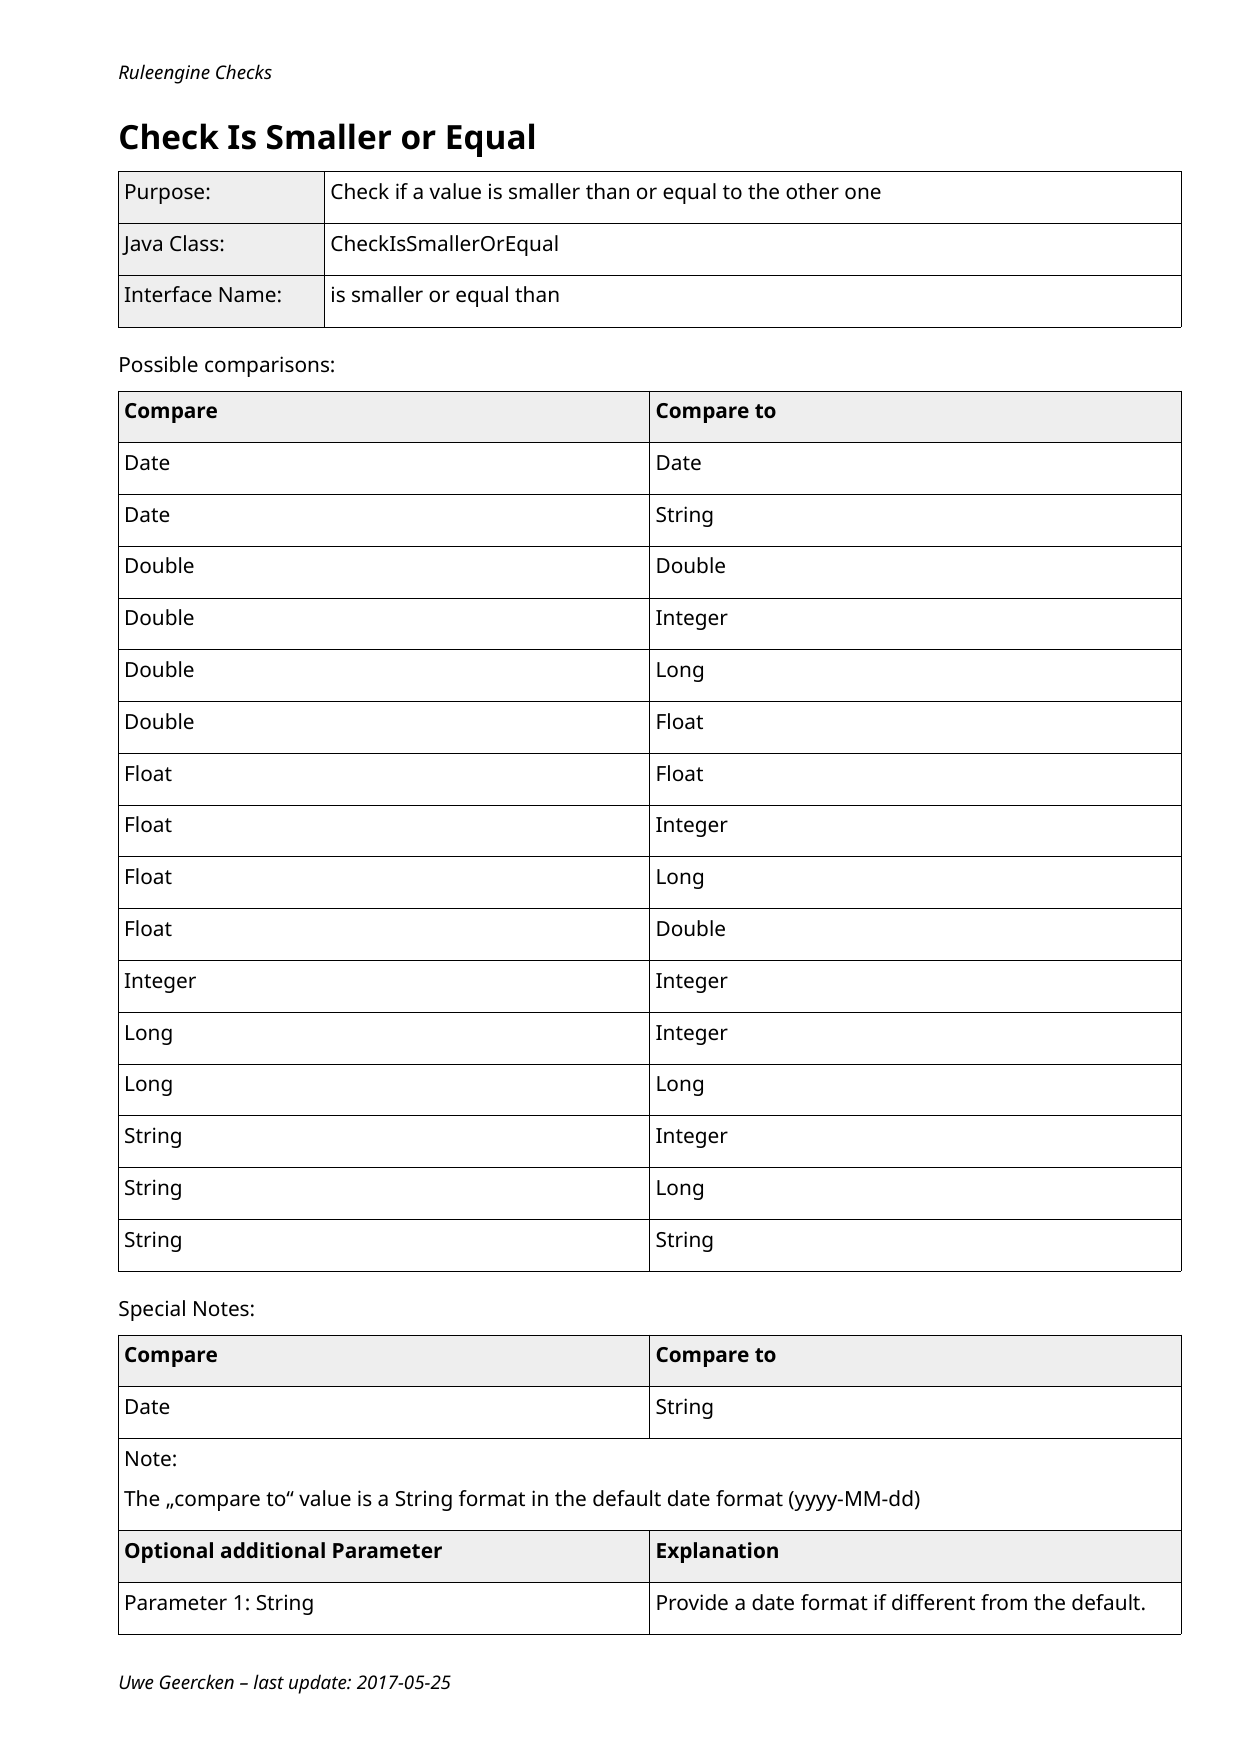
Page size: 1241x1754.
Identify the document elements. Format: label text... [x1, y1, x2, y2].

text Check Is Smaller or Equal [118, 114, 1181, 159]
table_cell Float [650, 702, 1181, 753]
table_header Compare [119, 1336, 649, 1386]
table_cell Float [650, 754, 1181, 805]
table_cell CheckIsSmallerOrEqual [325, 224, 1181, 275]
table_cell String [650, 1220, 1181, 1271]
table_cell Double [119, 599, 649, 649]
table_cell Float [119, 857, 649, 908]
table_cell Long [119, 1013, 649, 1063]
table_cell Long [650, 857, 1181, 908]
table_cell Long [650, 1168, 1181, 1219]
table_cell Integer [650, 1116, 1181, 1167]
table_cell Float [119, 909, 649, 960]
table_cell Integer [650, 1013, 1181, 1063]
table_cell Date [650, 443, 1181, 494]
text Possible comparisons: [118, 350, 1181, 379]
table_header Compare to [650, 392, 1181, 442]
table_cell Note: The „compare to“ value is a String format in the default date format (yyyy-MM-dd) [119, 1439, 1181, 1530]
table_header Compare to [650, 1336, 1181, 1386]
table_cell Integer [650, 961, 1181, 1012]
table_cell Provide a date format if different from the default. [650, 1583, 1181, 1634]
table_cell Double [650, 909, 1181, 960]
table_cell Java Class: [119, 224, 324, 275]
table_cell Float [119, 806, 649, 856]
table_cell Long [119, 1065, 649, 1115]
table_cell String [650, 1387, 1181, 1438]
table_cell Integer [650, 806, 1181, 856]
table_cell String [119, 1116, 649, 1167]
table_cell Optional additional Parameter [119, 1531, 649, 1582]
table_cell Parameter 1: String [119, 1583, 649, 1634]
text Special Notes: [118, 1294, 1181, 1323]
table_cell Integer [650, 599, 1181, 649]
table_cell Interface Name: [119, 276, 324, 327]
table_header Purpose: [119, 172, 324, 223]
table_header Check if a value is smaller than or equal to the other one [325, 172, 1181, 223]
table_header Compare [119, 392, 649, 442]
table_cell Date [119, 1387, 649, 1438]
table_cell String [119, 1220, 649, 1271]
table_cell Double [650, 547, 1181, 598]
table_cell Long [650, 1065, 1181, 1115]
table_cell String [119, 1168, 649, 1219]
table_cell Explanation [650, 1531, 1181, 1582]
table_cell Double [119, 547, 649, 598]
table_cell String [650, 495, 1181, 546]
table_cell Date [119, 495, 649, 546]
table_cell Double [119, 702, 649, 753]
table_cell Float [119, 754, 649, 805]
table_cell is smaller or equal than [325, 276, 1181, 327]
table_cell Double [119, 650, 649, 701]
table_cell Long [650, 650, 1181, 701]
table_cell Integer [119, 961, 649, 1012]
table_cell Date [119, 443, 649, 494]
